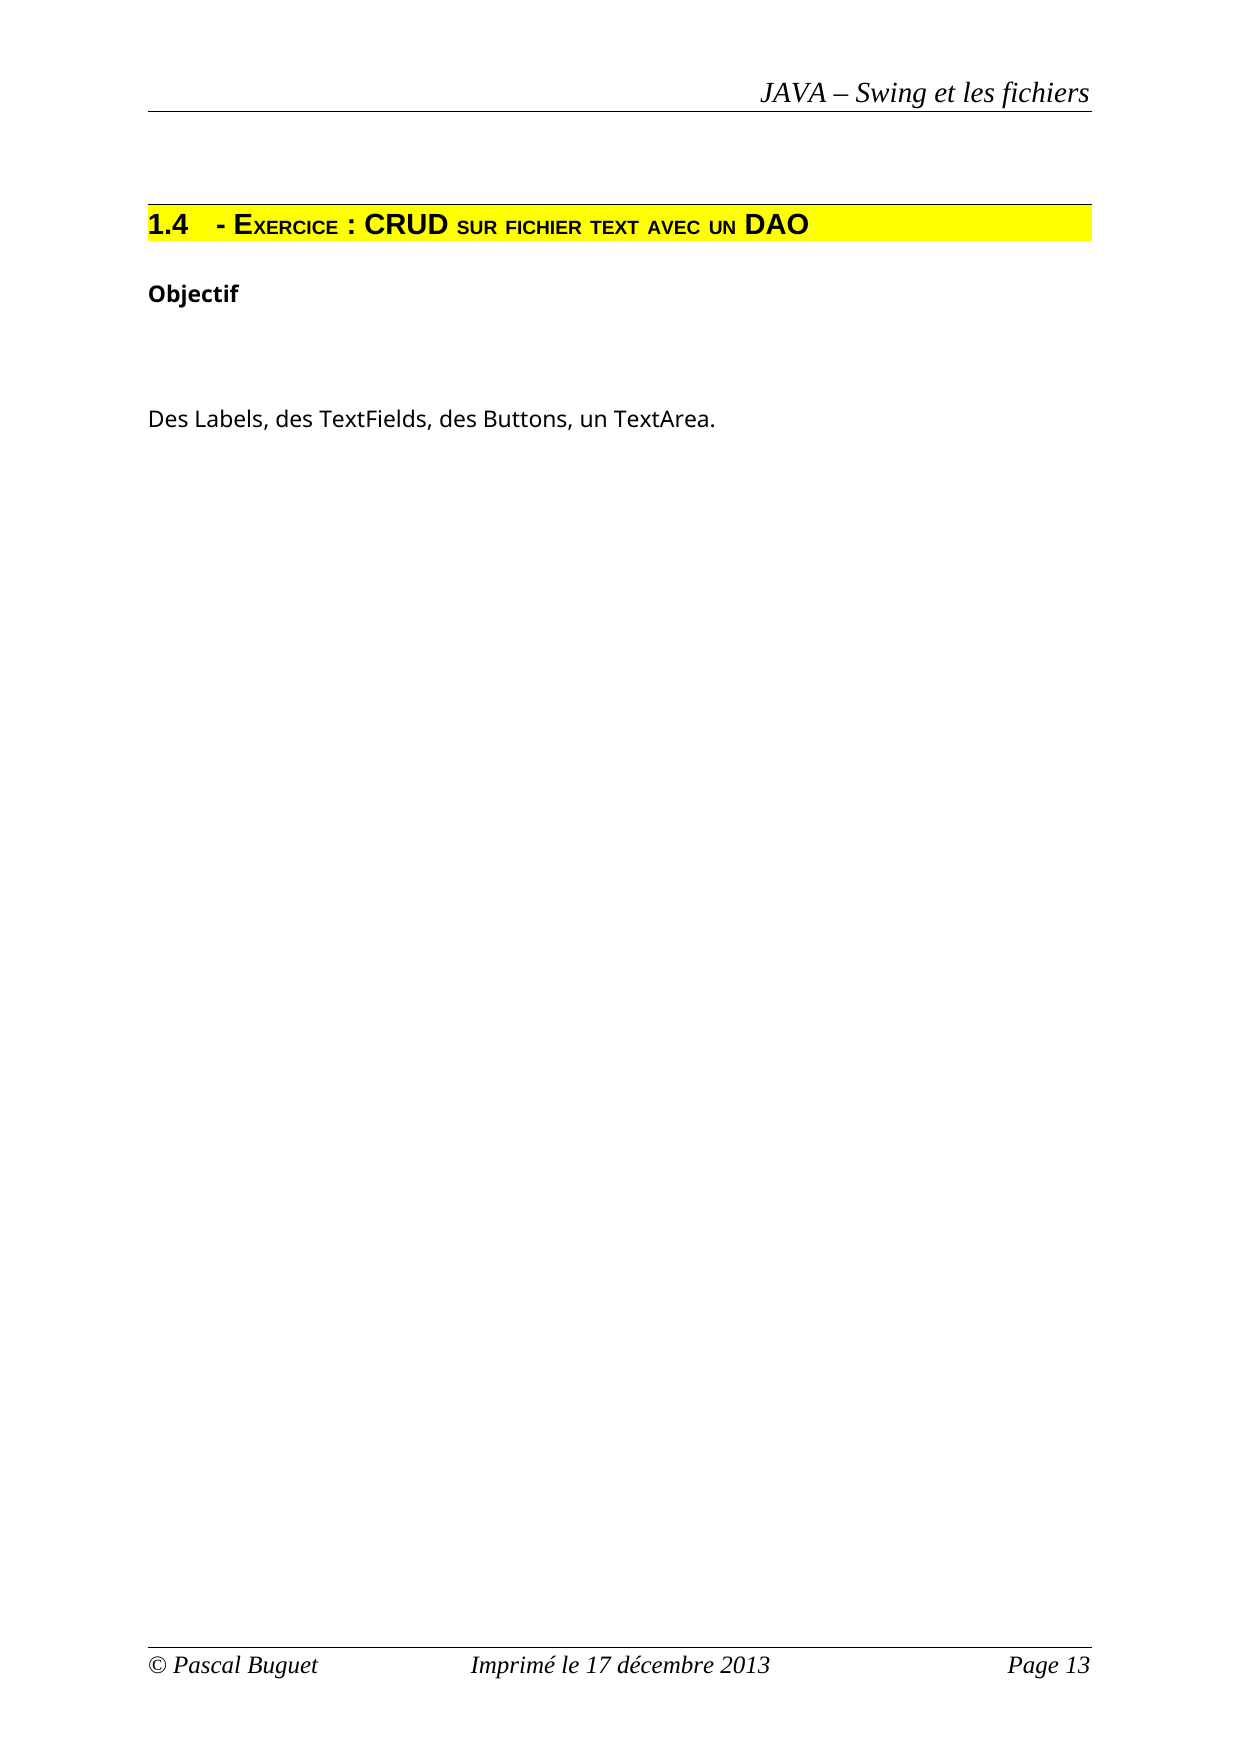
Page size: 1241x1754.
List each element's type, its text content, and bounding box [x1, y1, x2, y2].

subtitle - Exercice : CRUD sur fichier text avec un DAO [148, 205, 1092, 241]
text Des Labels, des TextFields, des Buttons, un TextArea. [148, 403, 1092, 434]
text Objectif [148, 278, 1092, 309]
